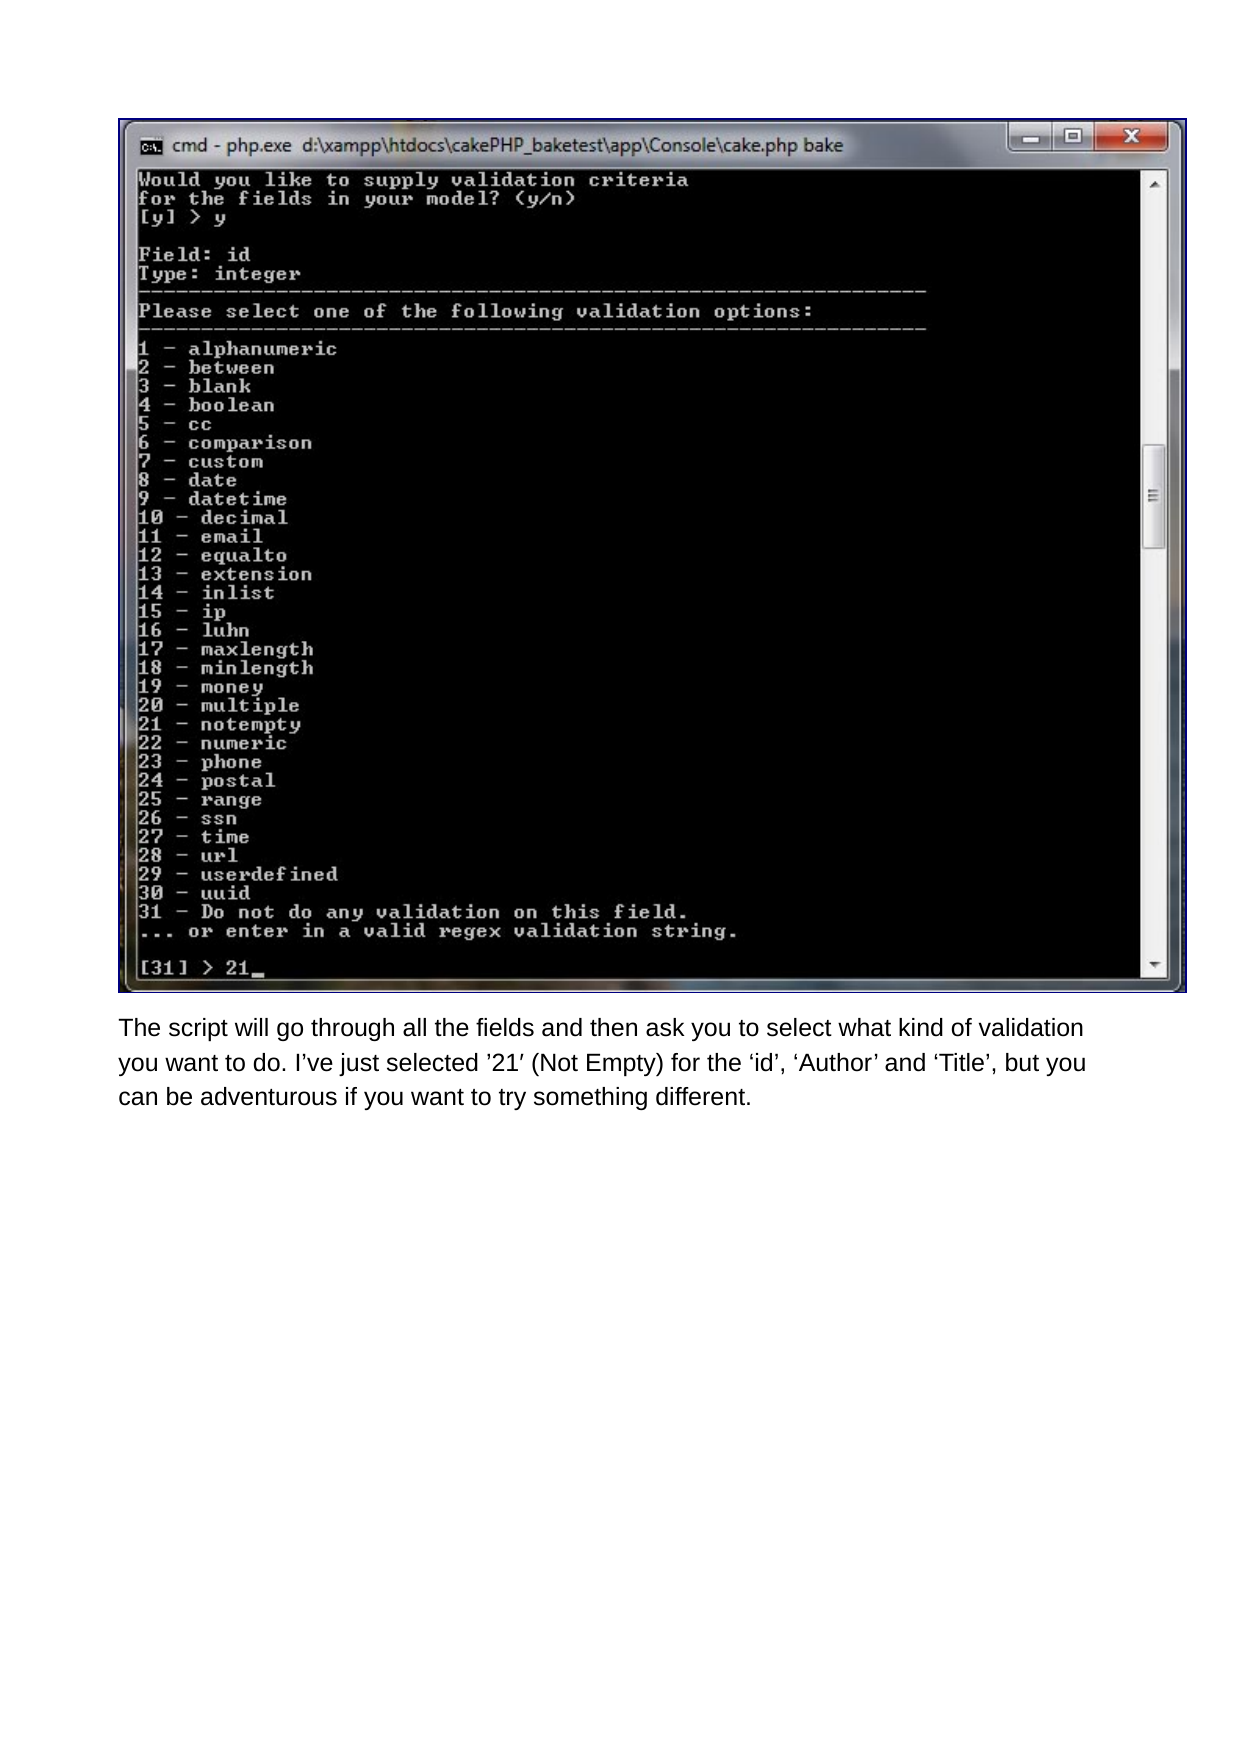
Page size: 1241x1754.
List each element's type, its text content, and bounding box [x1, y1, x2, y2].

text The script will go through all the fields and then ask you to select what kind of validation you want to do. I’ve just selected ’21′ (Not Empty) for the ‘id’, ‘Author’ and ‘Title’, but you can be adventurous if you want to try something different. [118, 1013, 1122, 1111]
picture [120, 120, 1185, 992]
